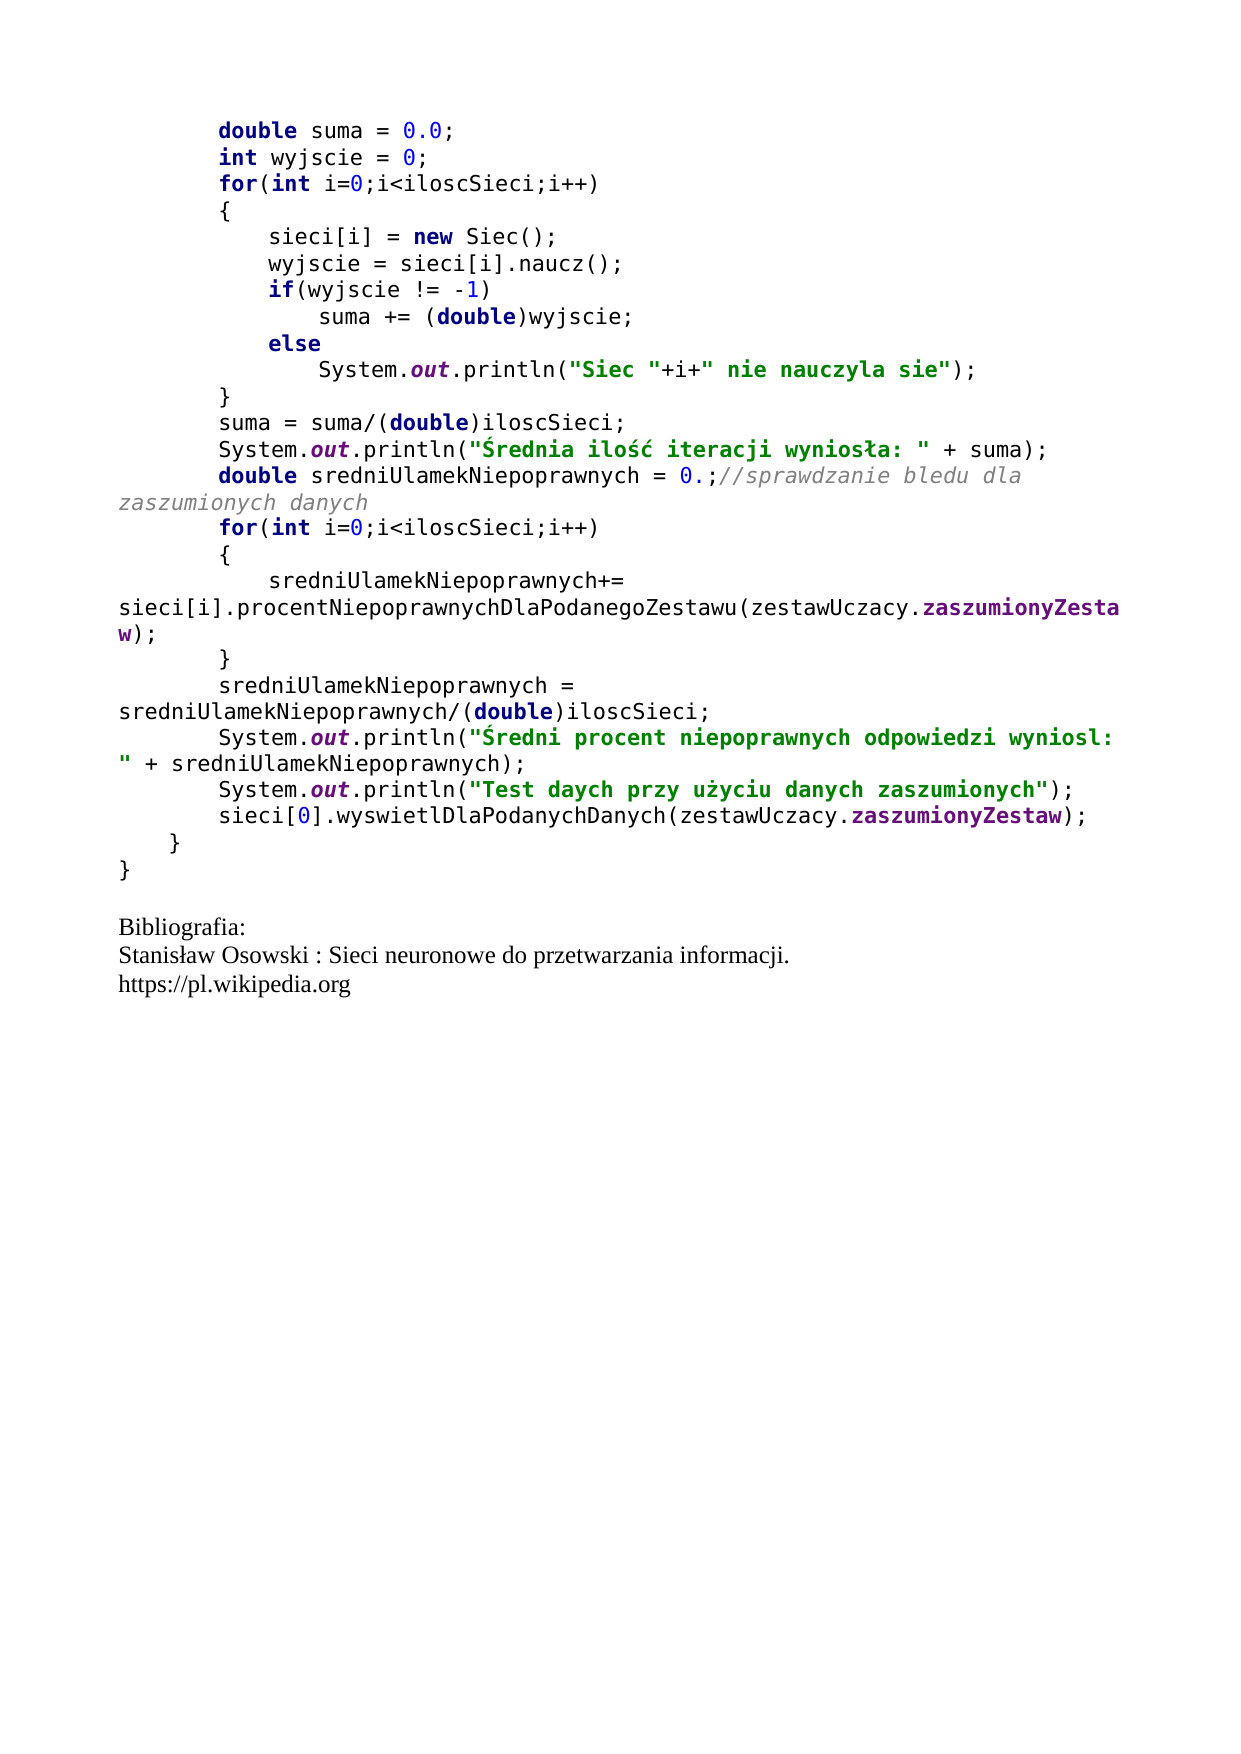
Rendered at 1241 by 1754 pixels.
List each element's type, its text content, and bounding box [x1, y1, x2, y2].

text } [118, 857, 1122, 882]
text System.out.println("Test daych przy użyciu danych zaszumionych"); [118, 777, 1122, 803]
text { [118, 198, 1122, 224]
text System.out.println("Średnia ilość iteracji wyniosła: " + suma); [118, 437, 1122, 463]
text sieci[i] = new Siec(); [118, 224, 1122, 251]
text for(int i=0;i<iloscSieci;i++) [118, 171, 1122, 198]
text sieci[0].wyswietlDlaPodanychDanych(zestawUczacy.zaszumionyZestaw); [118, 803, 1122, 830]
text sredniUlamekNiepoprawnych = sredniUlamekNiepoprawnych/(double)iloscSieci; [118, 673, 1122, 725]
text Bibliografia: [118, 912, 1122, 940]
text int wyjscie = 0; [118, 145, 1122, 171]
text suma = suma/(double)iloscSieci; [118, 410, 1122, 437]
text else [118, 331, 1122, 357]
text suma += (double)wyjscie; [118, 304, 1122, 331]
text } [118, 646, 1122, 673]
text System.out.println("Siec "+i+" nie nauczyla sie"); [118, 357, 1122, 384]
text sredniUlamekNiepoprawnych+= sieci[i].procentNiepoprawnychDlaPodanegoZestawu(zestawUczacy.zaszumionyZestaw); [118, 569, 1122, 646]
text https://pl.wikipedia.org [118, 969, 1122, 998]
text System.out.println("Średni procent niepoprawnych odpowiedzi wyniosl: " + sredniUlamekNiepoprawnych); [118, 725, 1122, 777]
text wyjscie = sieci[i].naucz(); [118, 251, 1122, 277]
text double sredniUlamekNiepoprawnych = 0.;//sprawdzanie bledu dla zaszumionych danych [118, 463, 1122, 516]
text double suma = 0.0; [118, 118, 1122, 145]
text Stanisław Osowski : Sieci neuronowe do przetwarzania informacji. [118, 940, 1122, 969]
text { [118, 542, 1122, 569]
text } [118, 830, 1122, 857]
text for(int i=0;i<iloscSieci;i++) [118, 516, 1122, 542]
text } [118, 384, 1122, 410]
text if(wyjscie != -1) [118, 277, 1122, 304]
